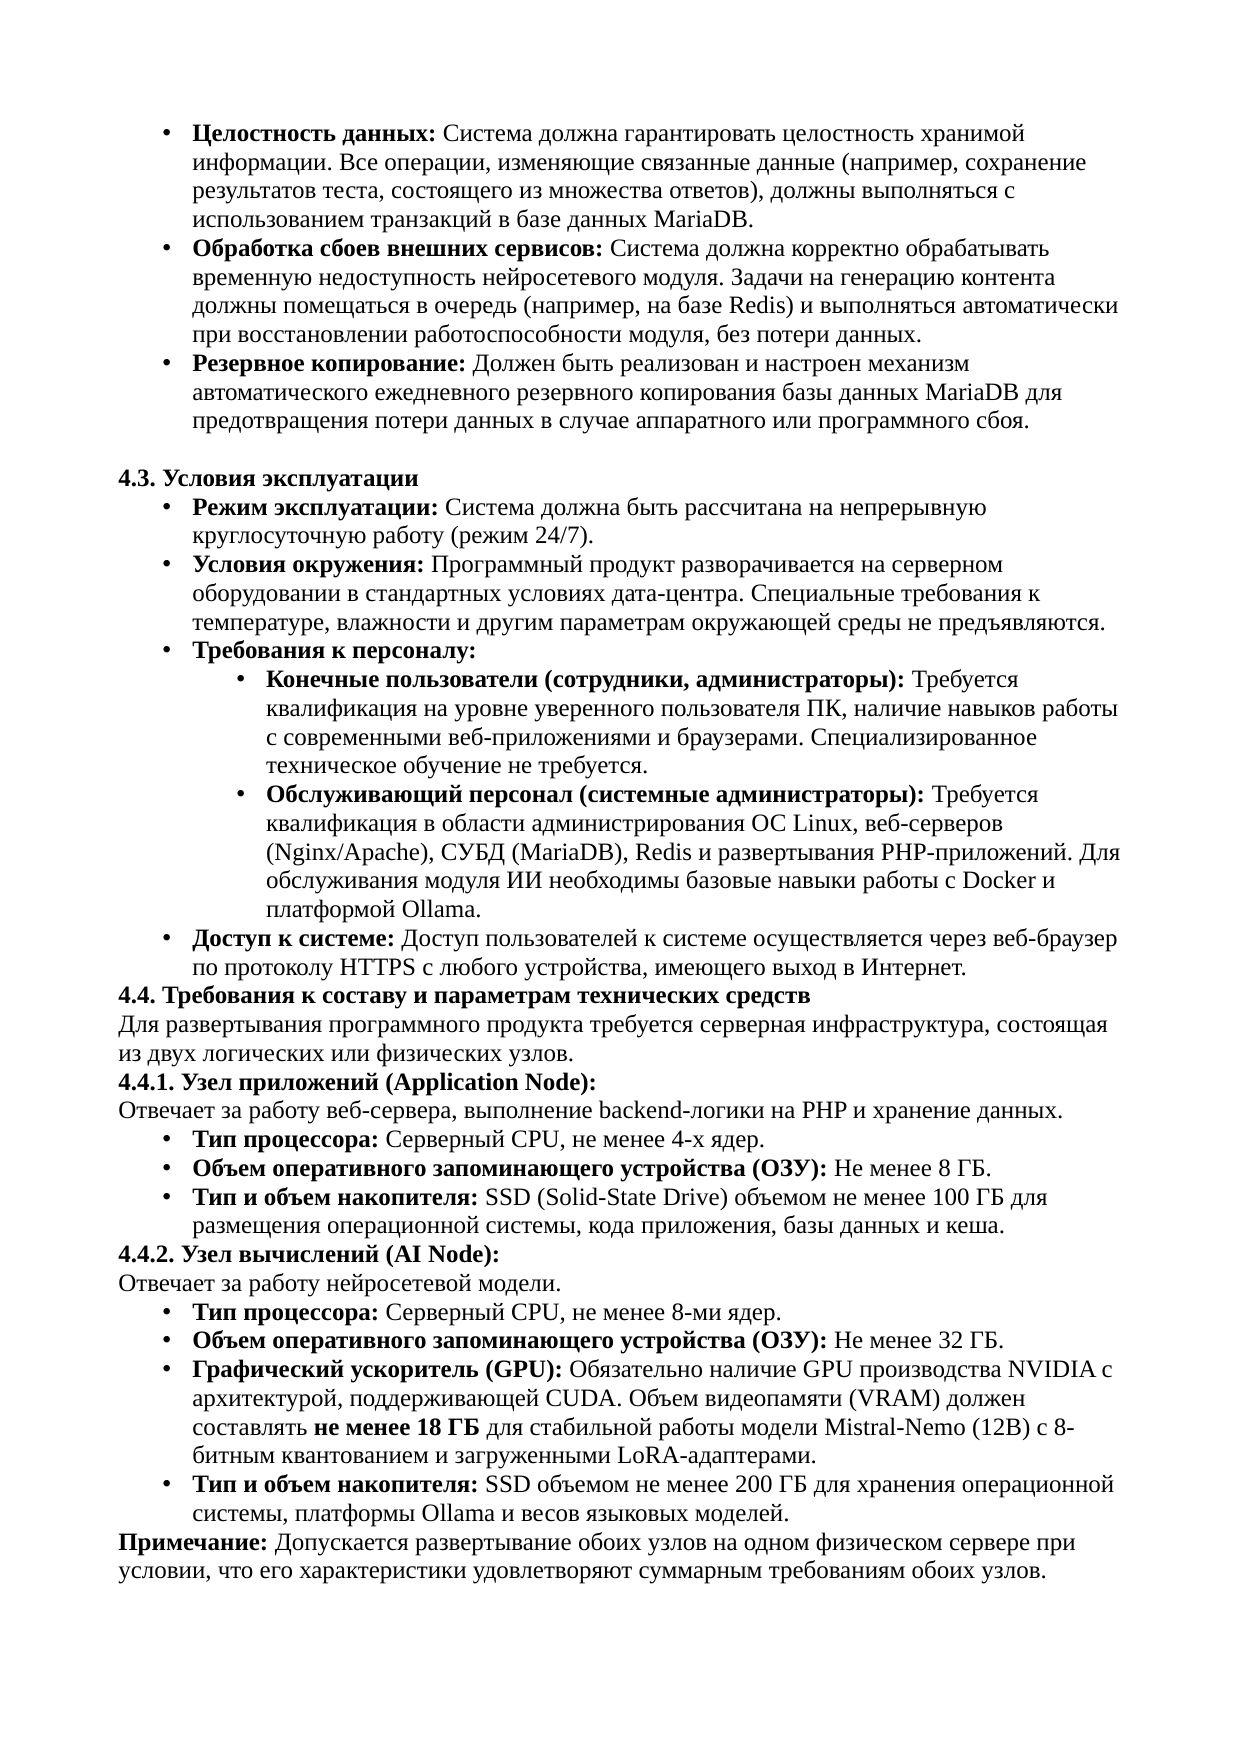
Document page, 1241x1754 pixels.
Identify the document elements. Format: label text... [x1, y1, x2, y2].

text 4.4.1. Узел приложений (Application Node): Отвечает за работу веб-сервера, выполнение backend-логики на PHP и хранение данных. [118, 1067, 1122, 1124]
text Примечание: Допускается развертывание обоих узлов на одном физическом сервере при условии, что его характеристики удовлетворяют суммарным требованиям обоих узлов. [118, 1527, 1122, 1584]
list Тип и объем накопителя: SSD объемом не менее 200 ГБ для хранения операционной системы, платформы Ollama и весов языковых моделей. [162, 1469, 1122, 1527]
list Тип и объем накопителя: SSD (Solid-State Drive) объемом не менее 100 ГБ для размещения операционной системы, кода приложения, базы данных и кеша. [162, 1182, 1122, 1239]
list Условия окружения: Программный продукт разворачивается на серверном оборудовании в стандартных условиях дата-центра. Специальные требования к температуре, влажности и другим параметрам окружающей среды не предъявляются. [162, 549, 1122, 636]
text 4.4.2. Узел вычислений (AI Node): Отвечает за работу нейросетевой модели. [118, 1239, 1122, 1297]
text Для развертывания программного продукта требуется серверная инфраструктура, состоящая из двух логических или физических узлов. [118, 1009, 1122, 1067]
list Тип процессора: Серверный CPU, не менее 8-ми ядер. [162, 1297, 1122, 1326]
subtitle 4.3. Условия эксплуатации [118, 463, 1122, 492]
list Режим эксплуатации: Система должна быть рассчитана на непрерывную круглосуточную работу (режим 24/7). [162, 492, 1122, 549]
subtitle 4.4. Требования к составу и параметрам технических средств [118, 981, 1122, 1009]
list Тип процессора: Серверный CPU, не менее 4-х ядер. [162, 1124, 1122, 1153]
list Обработка сбоев внешних сервисов: Система должна корректно обрабатывать временную недоступность нейросетевого модуля. Задачи на генерацию контента должны помещаться в очередь (например, на базе Redis) и выполняться автоматически при восстановлении работоспособности модуля, без потери данных. [162, 233, 1122, 348]
list Требования к персоналу: [162, 636, 1122, 664]
list Объем оперативного запоминающего устройства (ОЗУ): Не менее 32 ГБ. [162, 1326, 1122, 1354]
list Обслуживающий персонал (системные администраторы): Требуется квалификация в области администрирования ОС Linux, веб-серверов (Nginx/Apache), СУБД (MariaDB), Redis и развертывания PHP-приложений. Для обслуживания модуля ИИ необходимы базовые навыки работы с Docker и платформой Ollama. [236, 779, 1122, 923]
list Целостность данных: Система должна гарантировать целостность хранимой информации. Все операции, изменяющие связанные данные (например, сохранение результатов теста, состоящего из множества ответов), должны выполняться с использованием транзакций в базе данных MariaDB. [162, 118, 1122, 233]
list Доступ к системе: Доступ пользователей к системе осуществляется через веб-браузер по протоколу HTTPS с любого устройства, имеющего выход в Интернет. [162, 923, 1122, 981]
list Объем оперативного запоминающего устройства (ОЗУ): Не менее 8 ГБ. [162, 1153, 1122, 1182]
list Резервное копирование: Должен быть реализован и настроен механизм автоматического ежедневного резервного копирования базы данных MariaDB для предотвращения потери данных в случае аппаратного или программного сбоя. [162, 348, 1122, 434]
list Конечные пользователи (сотрудники, администраторы): Требуется квалификация на уровне уверенного пользователя ПК, наличие навыков работы с современными веб-приложениями и браузерами. Специализированное техническое обучение не требуется. [236, 664, 1122, 779]
list Графический ускоритель (GPU): Обязательно наличие GPU производства NVIDIA с архитектурой, поддерживающей CUDA. Объем видеопамяти (VRAM) должен составлять не менее 18 ГБ для стабильной работы модели Mistral-Nemo (12B) с 8-битным квантованием и загруженными LoRA-адаптерами. [162, 1354, 1122, 1469]
